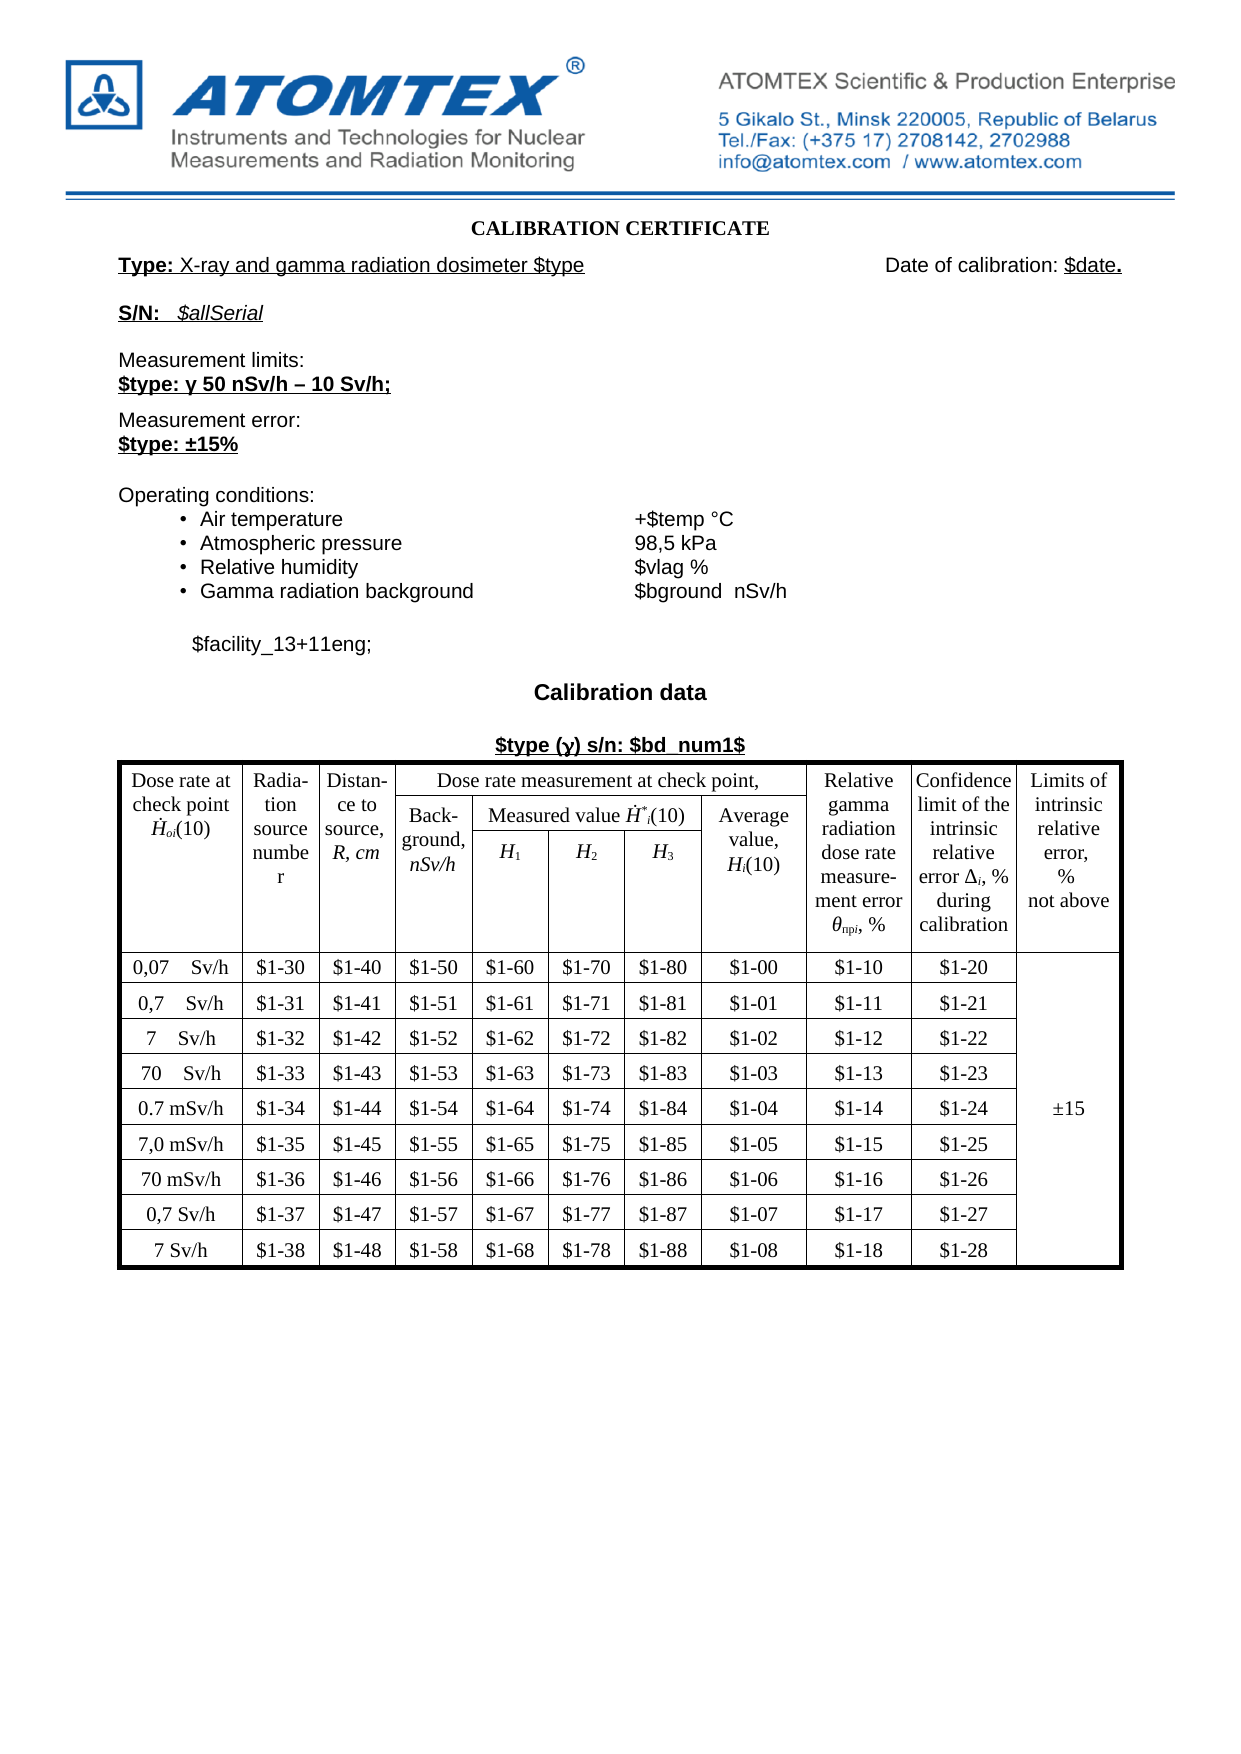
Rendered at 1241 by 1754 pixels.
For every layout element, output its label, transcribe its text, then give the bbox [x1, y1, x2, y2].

table_cell $1-56 [396, 1160, 472, 1194]
table_cell 70 mSv/h [122, 1160, 242, 1194]
table_cell $1-45 [320, 1125, 395, 1159]
table_cell Measured value Ḣ*i(10) [473, 796, 701, 830]
table_cell $1-73 [549, 1054, 624, 1088]
table_cell H1 [473, 831, 548, 952]
table_cell $1-83 [625, 1054, 701, 1088]
text S/N: $allSerial [118, 300, 1122, 324]
table_cell $1-62 [473, 1019, 548, 1053]
table_cell $1-65 [473, 1125, 548, 1159]
table_cell $1-54 [396, 1089, 472, 1123]
table_cell 7 Sv/h [122, 1019, 242, 1053]
table_cell ±15 [1017, 953, 1119, 1265]
table_cell $1-74 [549, 1089, 624, 1123]
table_header $type (γ) s/n: $bd_num1$ [119, 730, 1121, 760]
table_cell $1-01 [702, 983, 806, 1017]
table_cell $1-30 [243, 953, 319, 982]
table_cell 0,7 Sv/h [122, 983, 242, 1017]
table_cell $1-10 [807, 953, 911, 982]
table_cell $1-28 [912, 1230, 1016, 1265]
text $type: ±15% [118, 432, 1122, 456]
text $type: γ 50 nSv/h – 10 Sv/h; [118, 372, 1122, 396]
text Calibration data [118, 679, 1122, 706]
table_cell $1-17 [807, 1195, 911, 1229]
table_cell 0.7 mSv/h [122, 1089, 242, 1123]
table_cell Back-ground, nSv/h [396, 796, 472, 952]
table_cell $1-40 [320, 953, 395, 982]
table_cell $1-23 [912, 1054, 1016, 1088]
table_cell $1-00 [702, 953, 806, 982]
table_cell $1-77 [549, 1195, 624, 1229]
table_cell Confidence limit of the intrinsic relative error Δi, % during calibration [912, 765, 1016, 952]
table_cell $1-55 [396, 1125, 472, 1159]
table_cell $1-50 [396, 953, 472, 982]
table_cell 0,07 Sv/h [122, 953, 242, 982]
table_cell $1-11 [807, 983, 911, 1017]
table_cell $1-34 [243, 1089, 319, 1123]
table_cell $1-05 [702, 1125, 806, 1159]
table_cell $1-78 [549, 1230, 624, 1265]
table_cell $1-07 [702, 1195, 806, 1229]
table_cell $1-03 [702, 1054, 806, 1088]
table_cell $1-68 [473, 1230, 548, 1265]
table_cell $1-72 [549, 1019, 624, 1053]
table_cell $1-66 [473, 1160, 548, 1194]
table_cell $1-84 [625, 1089, 701, 1123]
table_cell $1-64 [473, 1089, 548, 1123]
table_cell Distan-ce to source, R, сm [320, 765, 395, 952]
table_cell $1-06 [702, 1160, 806, 1194]
list Relative humidity $vlag % [179, 554, 1122, 579]
table_cell $1-46 [320, 1160, 395, 1194]
table_cell $1-57 [396, 1195, 472, 1229]
table_cell $1-36 [243, 1160, 319, 1194]
table_cell $1-37 [243, 1195, 319, 1229]
table_cell 70 Sv/h [122, 1054, 242, 1088]
table_cell H2 [549, 831, 624, 952]
table_cell $1-15 [807, 1125, 911, 1159]
table_cell Limits of intrinsic relative error, % not above [1017, 765, 1119, 952]
table_cell $1-76 [549, 1160, 624, 1194]
table_cell $1-87 [625, 1195, 701, 1229]
table_cell Average value, Hi(10) [702, 796, 806, 952]
list Atmospheric pressure 98,5 kPa [179, 531, 1122, 554]
table_cell $1-18 [807, 1230, 911, 1265]
table_cell $1-43 [320, 1054, 395, 1088]
table_cell $1-67 [473, 1195, 548, 1229]
table_cell Relative gamma radiation dose rate measure-ment error θпрi, % [807, 765, 911, 952]
table_cell $1-60 [473, 953, 548, 982]
table_cell $1-86 [625, 1160, 701, 1194]
table_cell Radia-tion source number [243, 765, 319, 952]
table_cell Dose rate measurement at check point, [396, 765, 806, 795]
table_cell $1-51 [396, 983, 472, 1017]
text CALIBRATION CERTIFICATE [118, 216, 1122, 240]
table_cell $1-14 [807, 1089, 911, 1123]
table_cell $1-12 [807, 1019, 911, 1053]
table_cell Dose rate at check point Ḣoi(10) [122, 765, 242, 952]
table_cell $1-82 [625, 1019, 701, 1053]
table_cell $1-35 [243, 1125, 319, 1159]
table_cell $1-71 [549, 983, 624, 1017]
table_cell $1-75 [549, 1125, 624, 1159]
table_cell $1-48 [320, 1230, 395, 1265]
table_cell $1-33 [243, 1054, 319, 1088]
text $facility_13+11eng; [118, 631, 1122, 655]
table_cell $1-20 [912, 953, 1016, 982]
table_cell 7,0 mSv/h [122, 1125, 242, 1159]
table_cell $1-44 [320, 1089, 395, 1123]
table_cell $1-13 [807, 1054, 911, 1088]
table_cell $1-80 [625, 953, 701, 982]
table_cell $1-53 [396, 1054, 472, 1088]
table_cell $1-85 [625, 1125, 701, 1159]
table_cell $1-22 [912, 1019, 1016, 1053]
text Type: X-ray and gamma radiation dosimeter $type Date of calibration: $date. [118, 252, 1122, 276]
table_cell $1-31 [243, 983, 319, 1017]
table_cell $1-27 [912, 1195, 1016, 1229]
table_cell $1-47 [320, 1195, 395, 1229]
table_cell $1-70 [549, 953, 624, 982]
list Air temperature +$temp °C [179, 506, 1122, 531]
table_cell $1-61 [473, 983, 548, 1017]
table_cell 7 Sv/h [122, 1230, 242, 1265]
table_cell $1-32 [243, 1019, 319, 1053]
text Measurement error: [118, 408, 1122, 432]
table_cell $1-38 [243, 1230, 319, 1265]
table_cell $1-52 [396, 1019, 472, 1053]
table_cell $1-63 [473, 1054, 548, 1088]
text Operating conditions: [118, 482, 1122, 506]
table_cell $1-04 [702, 1089, 806, 1123]
table_cell $1-21 [912, 983, 1016, 1017]
table_cell $1-16 [807, 1160, 911, 1194]
table_cell H3 [625, 831, 701, 952]
table_cell $1-88 [625, 1230, 701, 1265]
table_cell 0,7 Sv/h [122, 1195, 242, 1229]
table_cell $1-26 [912, 1160, 1016, 1194]
table_cell $1-81 [625, 983, 701, 1017]
table_cell $1-02 [702, 1019, 806, 1053]
list Gamma radiation background $bground nSv/h [179, 579, 1122, 603]
table_cell $1-24 [912, 1089, 1016, 1123]
table_cell $1-08 [702, 1230, 806, 1265]
text Measurement limits: [118, 348, 1122, 372]
table_cell $1-41 [320, 983, 395, 1017]
table_cell $1-25 [912, 1125, 1016, 1159]
table_cell $1-42 [320, 1019, 395, 1053]
table_cell $1-58 [396, 1230, 472, 1265]
